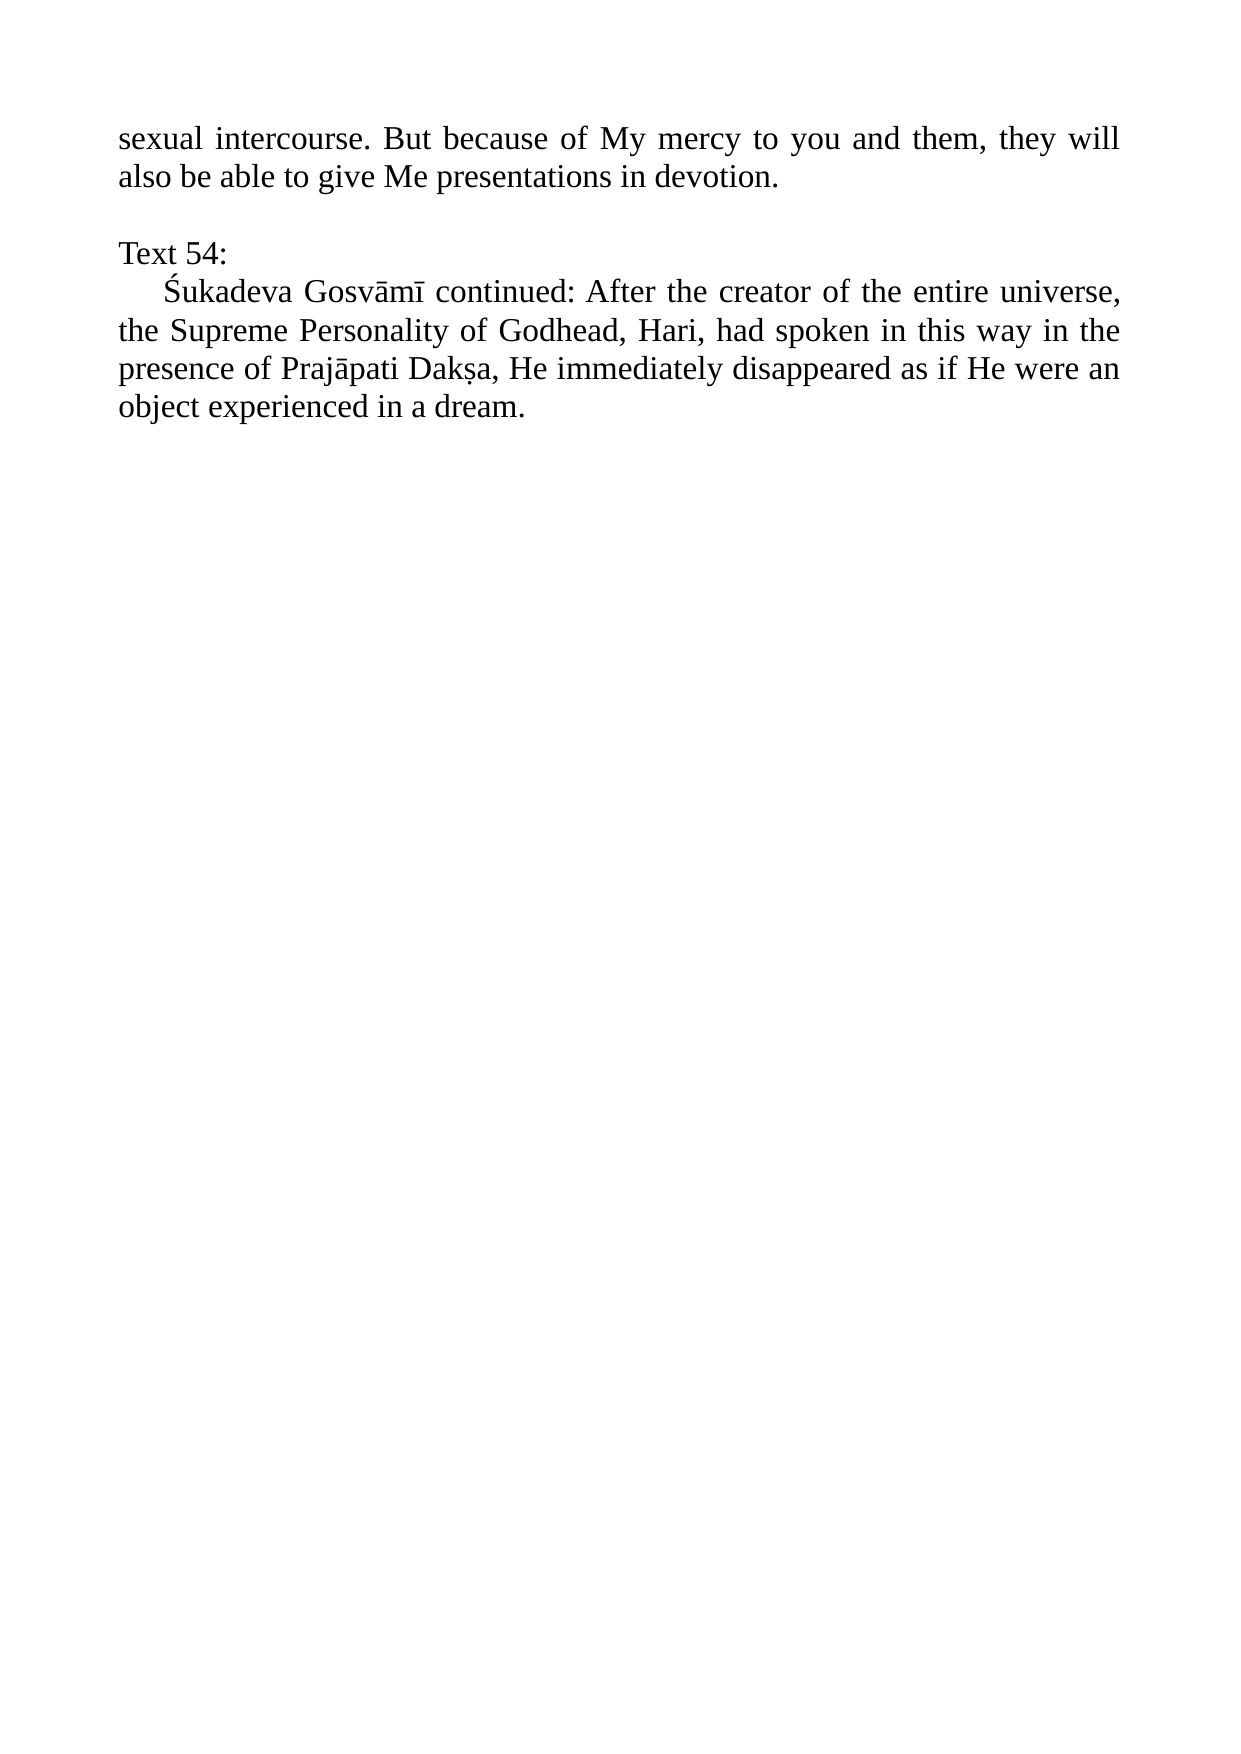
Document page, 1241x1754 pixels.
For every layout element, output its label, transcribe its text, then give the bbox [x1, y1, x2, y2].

text Śukadeva Gosvāmī continued: After the creator of the entire universe, the Supreme Personality of Godhead, Hari, had spoken in this way in the presence of Prajāpati Dakṣa, He immediately disappeared as if He were an object experienced in a dream. [118, 271, 1122, 425]
text sexual intercourse. But because of My mercy to you and them, they will also be able to give Me presentations in devotion. [118, 118, 1122, 195]
text Text 54: [118, 233, 1122, 271]
